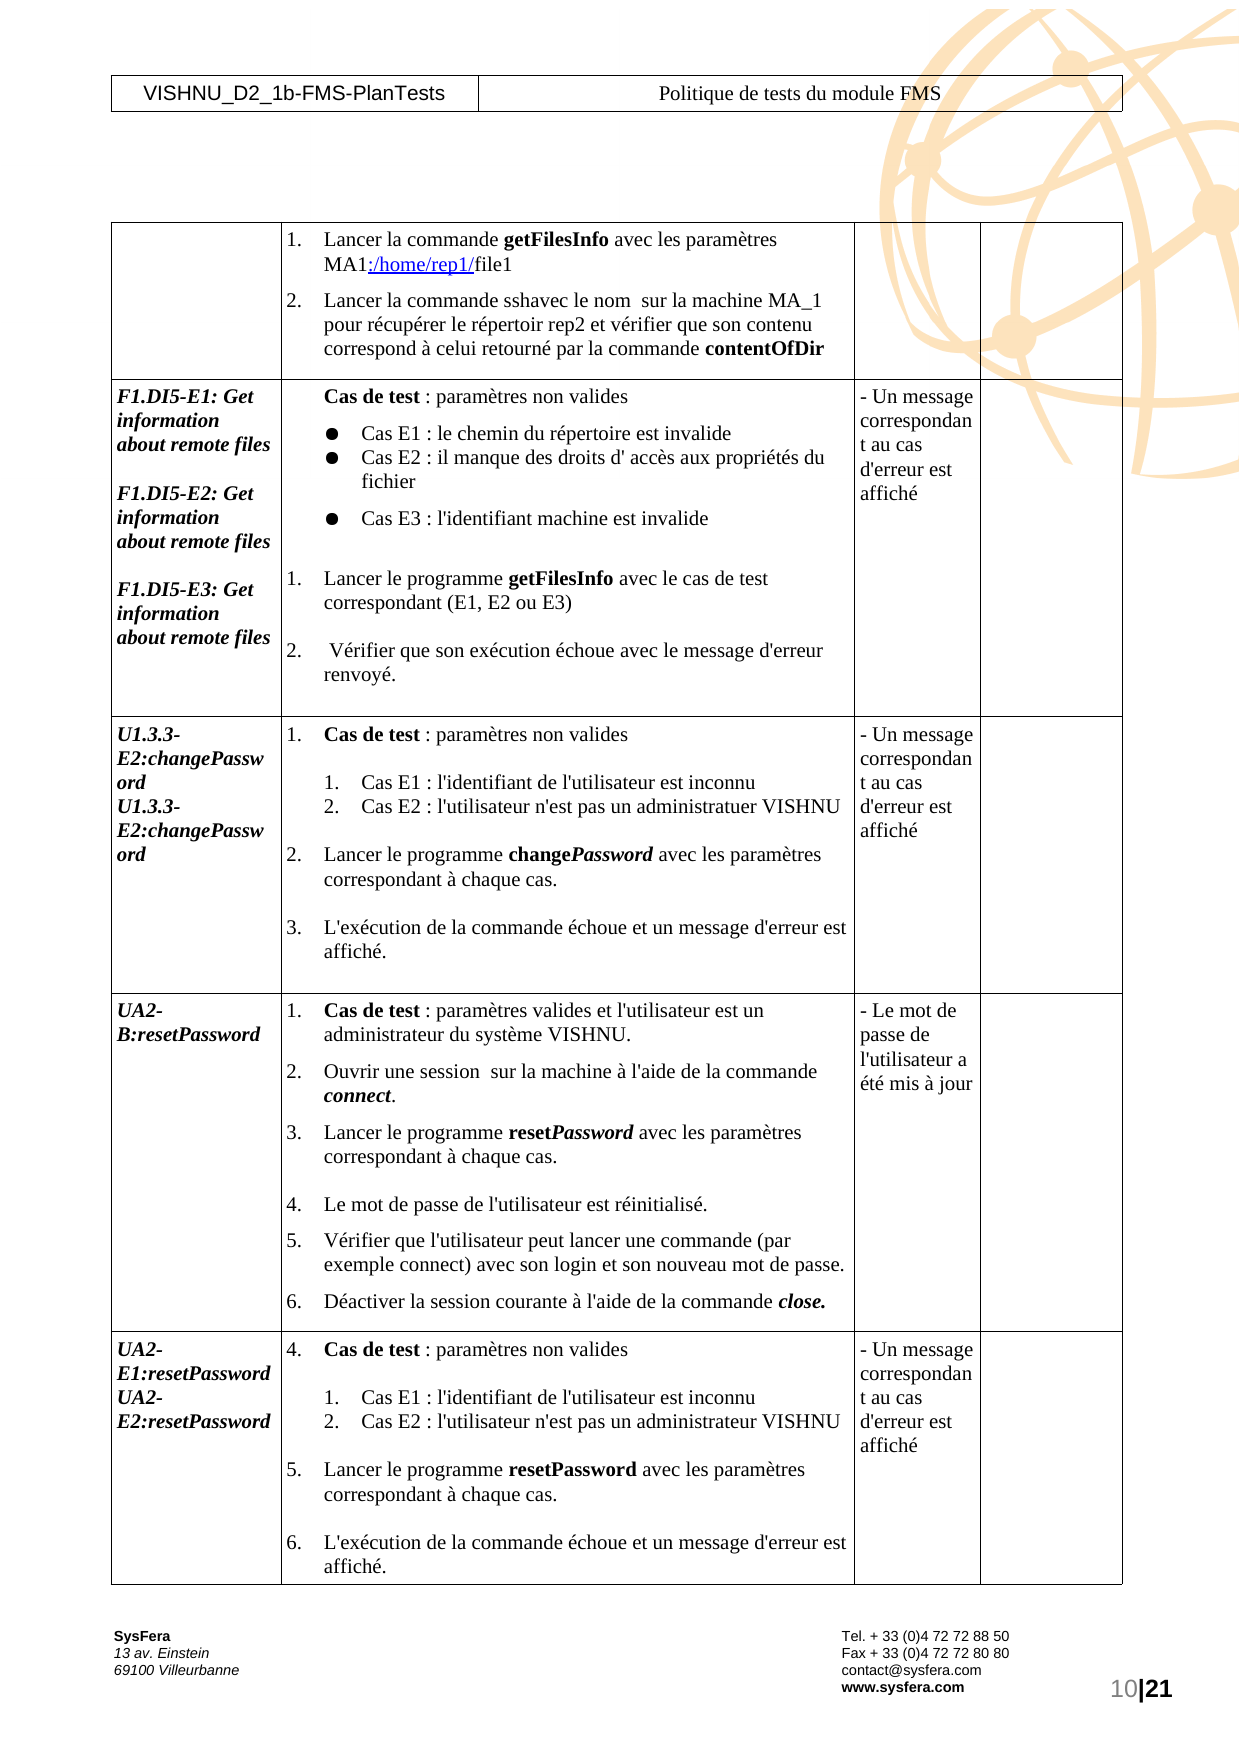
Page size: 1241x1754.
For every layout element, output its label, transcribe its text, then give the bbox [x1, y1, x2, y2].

table_cell UA2-B:resetPassword [112, 994, 281, 1331]
table_cell Cas de test : paramètres non valides Cas E1 : l'identifiant de l'utilisateur est inconnu Cas E2 : l'utilisateur n'est pas un administratuer VISHNU Lancer le programme changePassword avec les paramètres correspondant à chaque cas. L'exécution de la commande échoue et un message d'erreur est affiché. [282, 717, 854, 992]
picture [1, 9, 1239, 479]
table_cell [981, 1332, 1122, 1583]
picture [981, 380, 1122, 479]
table_cell [981, 481, 1122, 716]
table_cell [981, 717, 1122, 992]
table_cell Cas de test : paramètres non valides Cas E1 : le chemin du répertoire est invalide Cas E2 : il manque des droits d' accès aux propriétés du fichier Cas E3 : l'identifiant machine est invalide Lancer le programme getFilesInfo avec le cas de test correspondant (E1, E2 ou E3) Vérifier que son exécution échoue avec le message d'erreur renvoyé. [282, 481, 854, 716]
table_cell Cas de test : paramètres valides et l'utilisateur est un administrateur du système VISHNU. Ouvrir une session sur la machine à l'aide de la commande connect. Lancer le programme resetPassword avec les paramètres correspondant à chaque cas. Le mot de passe de l'utilisateur est réinitialisé. Vérifier que l'utilisateur peut lancer une commande (par exemple connect) avec son login et son nouveau mot de passe. Déactiver la session courante à l'aide de la commande close. [282, 994, 854, 1331]
picture [282, 223, 854, 379]
table_cell Cas de test : paramètres non valides Cas E1 : l'identifiant de l'utilisateur est inconnu Cas E2 : l'utilisateur n'est pas un administrateur VISHNU Lancer le programme resetPassword avec les paramètres correspondant à chaque cas. L'exécution de la commande échoue et un message d'erreur est affiché. [282, 1332, 854, 1583]
table_cell - Le mot de passe de l'utilisateur a été mis à jour [855, 994, 980, 1331]
table_cell - Un message correspondant au cas d'erreur est affiché [855, 481, 980, 716]
table_cell UA2-E1:resetPassword UA2-E2:resetPassword [112, 1332, 281, 1583]
picture [112, 380, 281, 479]
picture [282, 380, 854, 479]
table_cell - Un message correspondant au cas d'erreur est affiché [855, 1332, 980, 1583]
picture [112, 223, 281, 379]
table_cell [981, 994, 1122, 1331]
picture [981, 223, 1122, 379]
picture [855, 223, 980, 379]
table_cell U1.3.3-E2:changePassword U1.3.3-E2:changePassword [112, 717, 281, 992]
table_cell F1.DI5-E1: Get information about remote files F1.DI5-E2: Get information about remote files F1.DI5-E3: Get information about remote files [112, 481, 281, 716]
table_cell - Un message correspondant au cas d'erreur est affiché [855, 717, 980, 992]
picture [855, 380, 980, 479]
